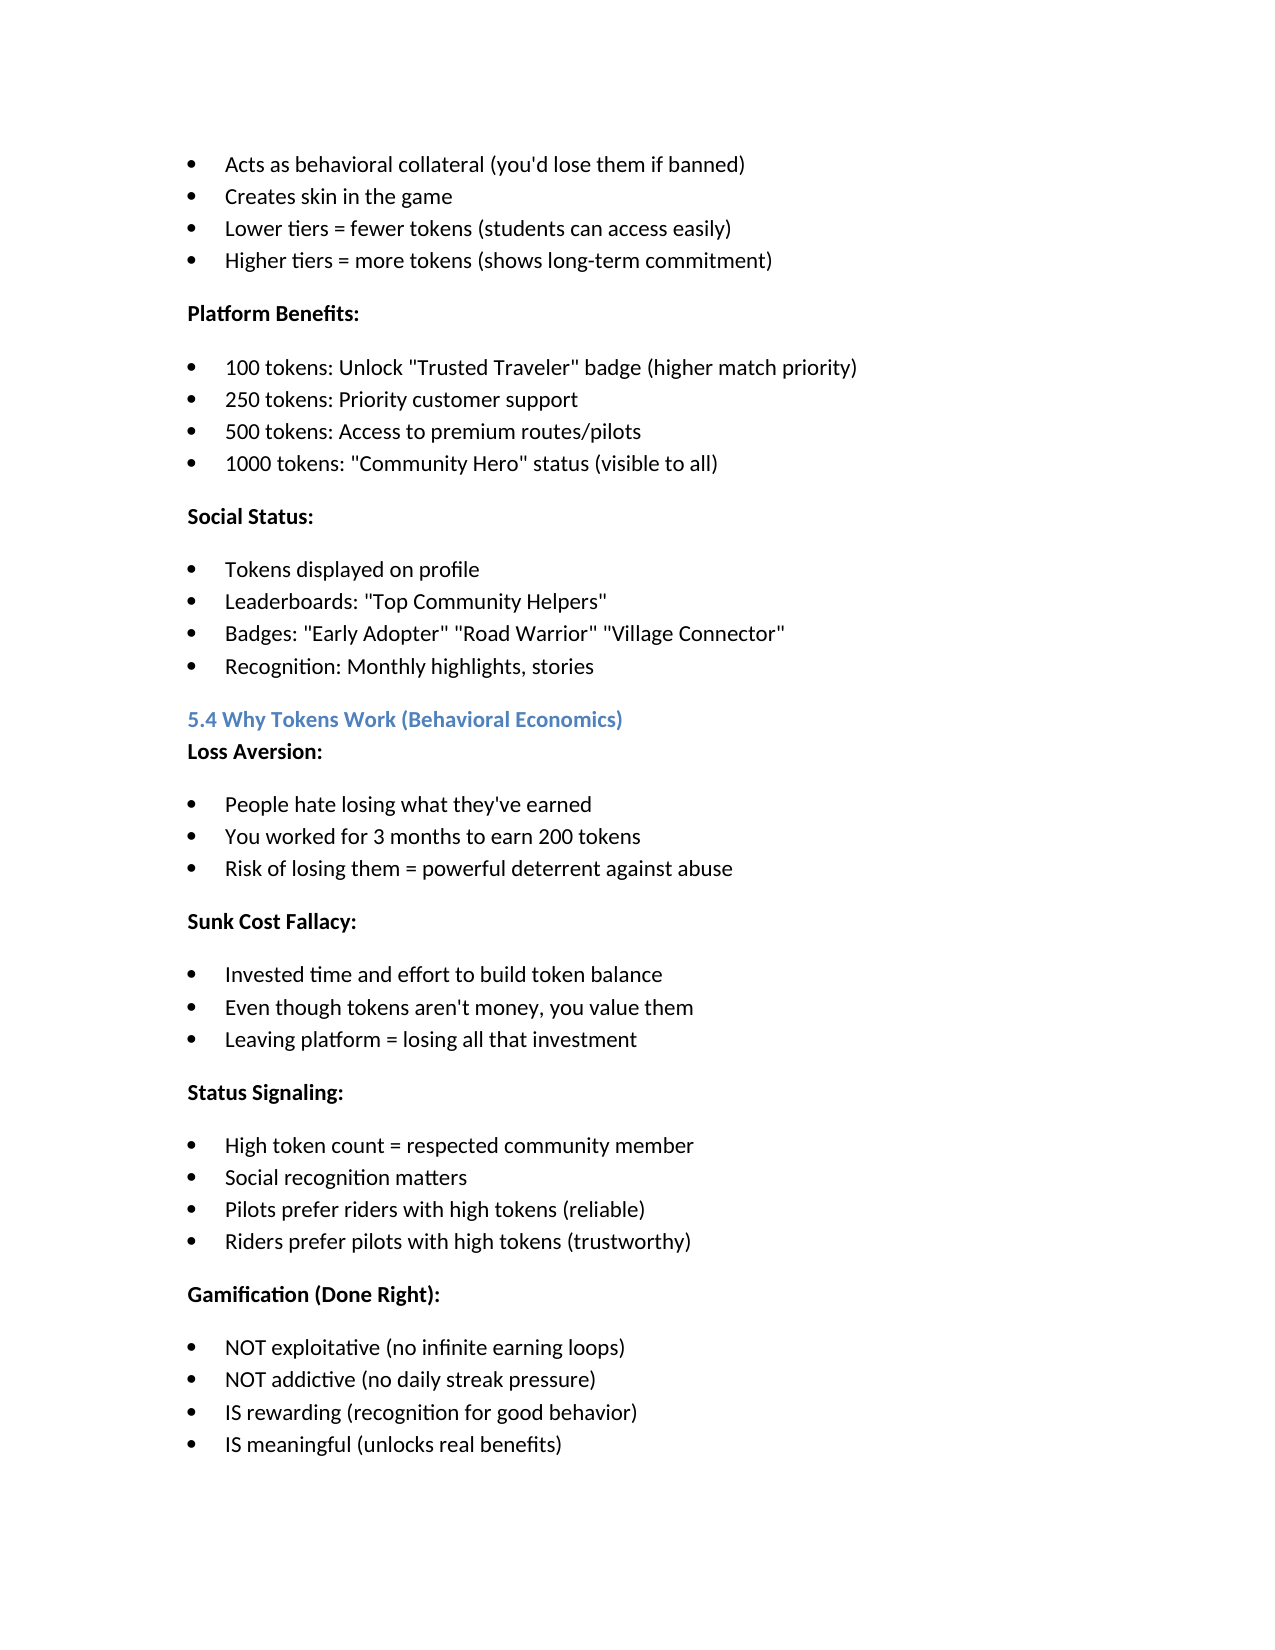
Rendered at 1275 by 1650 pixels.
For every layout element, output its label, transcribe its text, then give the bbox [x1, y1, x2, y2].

list Lower tiers = fewer tokens (students can access easily) [187, 214, 1087, 242]
list NOT addictive (no daily streak pressure) [187, 1366, 1087, 1394]
text Platform Benefits: [187, 299, 1087, 328]
list Leaderboards: "Top Community Helpers" [187, 587, 1087, 615]
list 250 tokens: Priority customer support [187, 385, 1087, 413]
list Leaving platform = losing all that investment [187, 1025, 1087, 1053]
list Creates skin in the game [187, 182, 1087, 210]
list Pilots prefer riders with high tokens (reliable) [187, 1195, 1087, 1223]
list Tokens displayed on profile [187, 555, 1087, 583]
list Riders prefer pilots with high tokens (trustworthy) [187, 1227, 1087, 1255]
text Status Signaling: [187, 1078, 1087, 1106]
list Invested time and effort to build token balance [187, 960, 1087, 988]
list IS rewarding (recognition for good behavior) [187, 1398, 1087, 1426]
text Loss Aversion: [187, 737, 1087, 765]
list Even though tokens aren't money, you value them [187, 993, 1087, 1021]
list People hate losing what they've earned [187, 790, 1087, 818]
text Gamification (Done Right): [187, 1280, 1087, 1308]
list 1000 tokens: "Community Hero" status (visible to all) [187, 449, 1087, 477]
list Badges: "Early Adopter" "Road Warrior" "Village Connector" [187, 619, 1087, 648]
text Sunk Cost Fallacy: [187, 907, 1087, 935]
list Higher tiers = more tokens (shows long-term commitment) [187, 247, 1087, 274]
list Acts as behavioral collateral (you'd lose them if banned) [187, 150, 1087, 178]
list Risk of losing them = powerful deterrent against abuse [187, 854, 1087, 882]
list NOT exploitative (no infinite earning loops) [187, 1333, 1087, 1361]
list 500 tokens: Access to premium routes/pilots [187, 417, 1087, 445]
list Social recognition matters [187, 1163, 1087, 1191]
list 100 tokens: Unlock "Trusted Traveler" badge (higher match priority) [187, 353, 1087, 381]
list IS meaningful (unlocks real benefits) [187, 1430, 1087, 1458]
subtitle 5.4 Why Tokens Work (Behavioral Economics) [187, 705, 1087, 733]
list You worked for 3 months to earn 200 tokens [187, 822, 1087, 850]
list Recognition: Monthly highlights, stories [187, 652, 1087, 680]
list High token count = respected community member [187, 1131, 1087, 1159]
text Social Status: [187, 502, 1087, 530]
